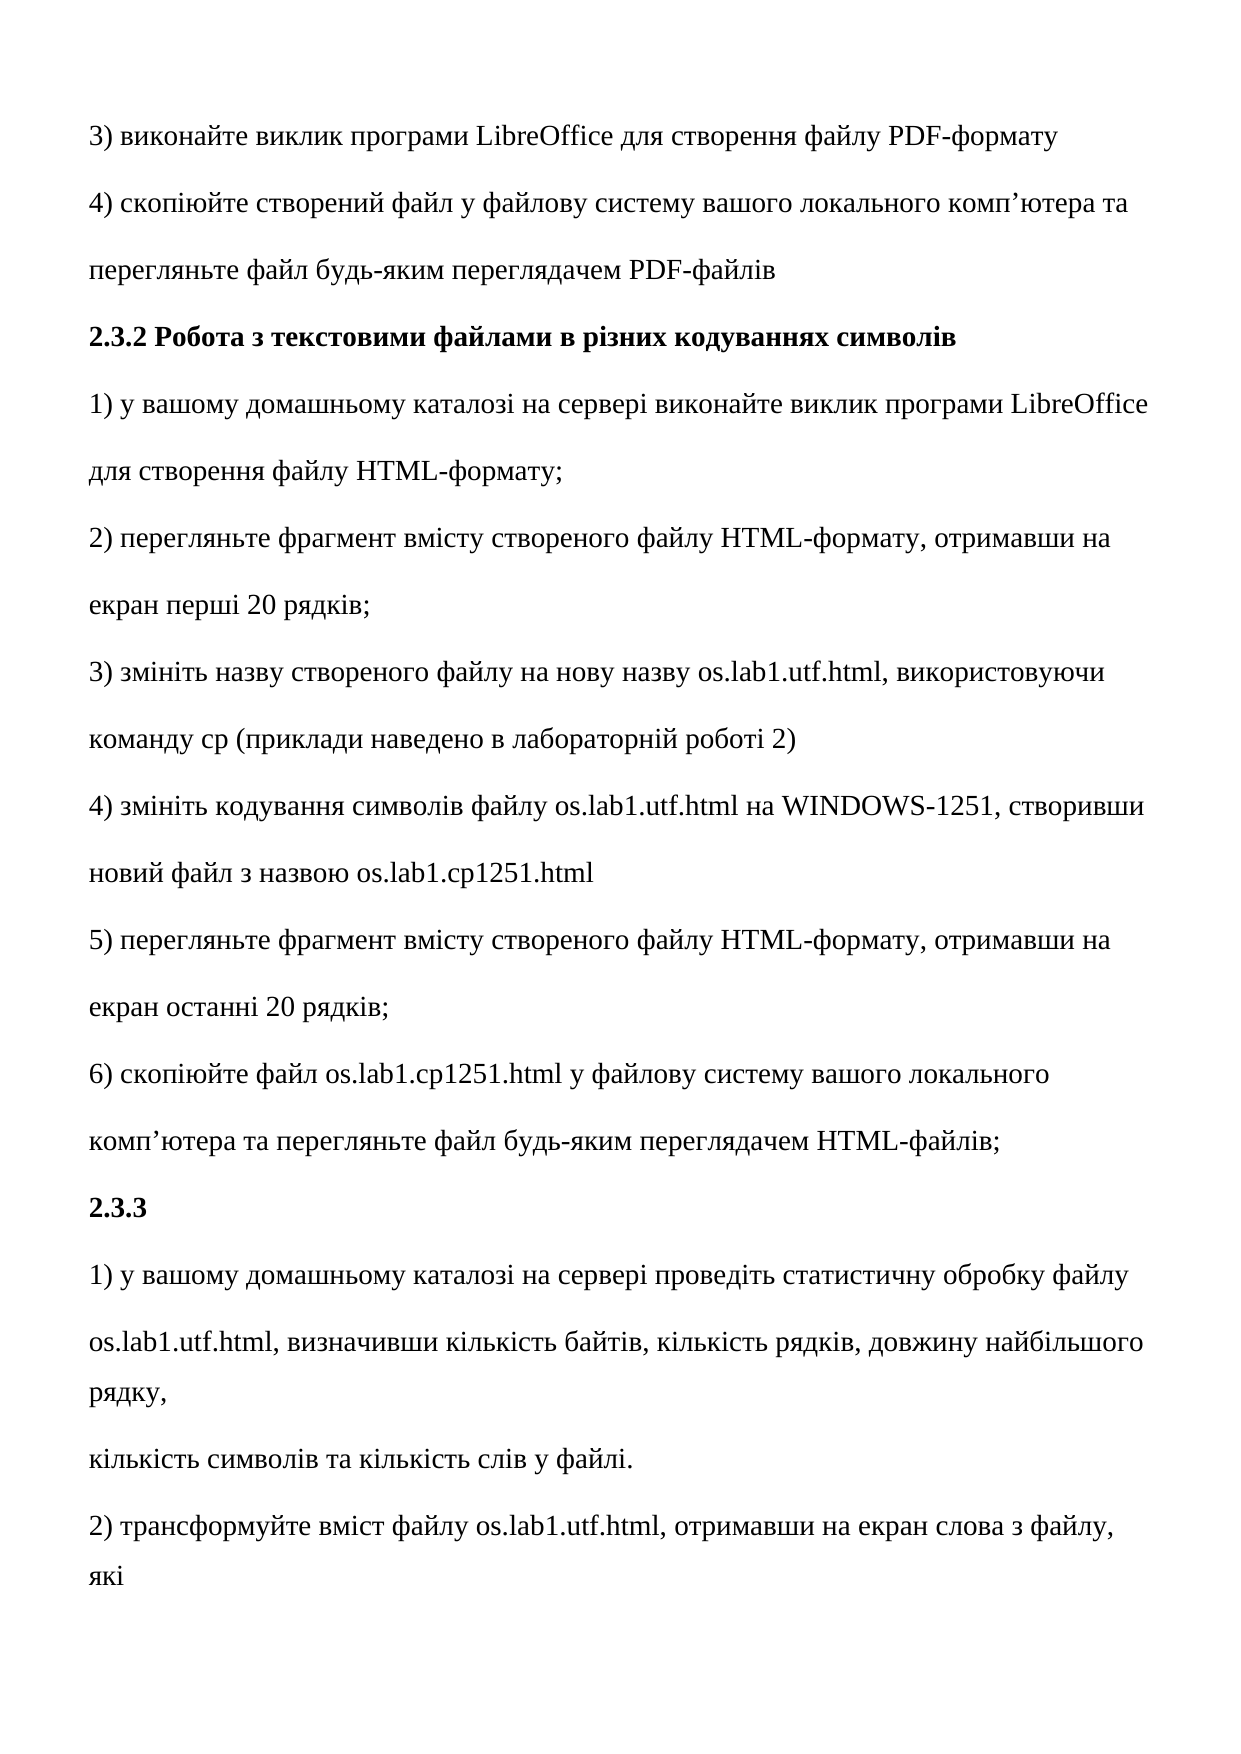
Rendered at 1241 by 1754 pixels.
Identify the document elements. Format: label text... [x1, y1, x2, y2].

text 2) перегляньте фрагмент вмісту створеного файлу HTML-формату, отримавши на [88, 520, 1152, 553]
text 1) у вашому домашньому каталозі на сервері проведіть статистичну обробку файлу [88, 1257, 1152, 1290]
text новий файл з назвою os.lab1.cp1251.html [88, 855, 1152, 888]
text 4) скопіюйте створений файл у файлову систему вашого локального комп’ютера та [88, 185, 1152, 219]
text 4) змініть кодування символів файлу os.lab1.utf.html на WINDOWS-1251, створивши [88, 788, 1152, 821]
text екран останні 20 рядків; [88, 989, 1152, 1022]
text 3) виконайте виклик програми LibreOffice для створення файлу PDF-формату [88, 118, 1152, 152]
text 2.3.2 Робота з текстовими файлами в різних кодуваннях символів [88, 319, 1152, 353]
text кількість символів та кількість слів у файлі. [88, 1441, 1152, 1474]
text для створення файлу HTML-формату; [88, 453, 1152, 487]
text 3) змініть назву створеного файлу на нову назву os.lab1.utf.html, використовуючи [88, 654, 1152, 687]
text комп’ютера та перегляньте файл будь-яким переглядачем HTML-файлів; [88, 1123, 1152, 1156]
text 5) перегляньте фрагмент вмісту створеного файлу HTML-формату, отримавши на [88, 922, 1152, 955]
text 2) трансформуйте вміст файлу os.lab1.utf.html, отримавши на екран слова з файлу, які [88, 1508, 1152, 1592]
text екран перші 20 рядків; [88, 587, 1152, 621]
text 1) у вашому домашньому каталозі на сервері виконайте виклик програми LibreOffice [88, 386, 1152, 419]
text os.lab1.utf.html, визначивши кількість байтів, кількість рядків, довжину найбільшого рядку, [88, 1324, 1152, 1408]
text команду cp (приклади наведено в лабораторній роботі 2) [88, 721, 1152, 754]
text перегляньте файл будь-яким переглядачем PDF-файлів [88, 252, 1152, 286]
text 6) скопіюйте файл os.lab1.cp1251.html у файлову систему вашого локального [88, 1056, 1152, 1089]
text 2.3.3 [88, 1190, 1152, 1223]
